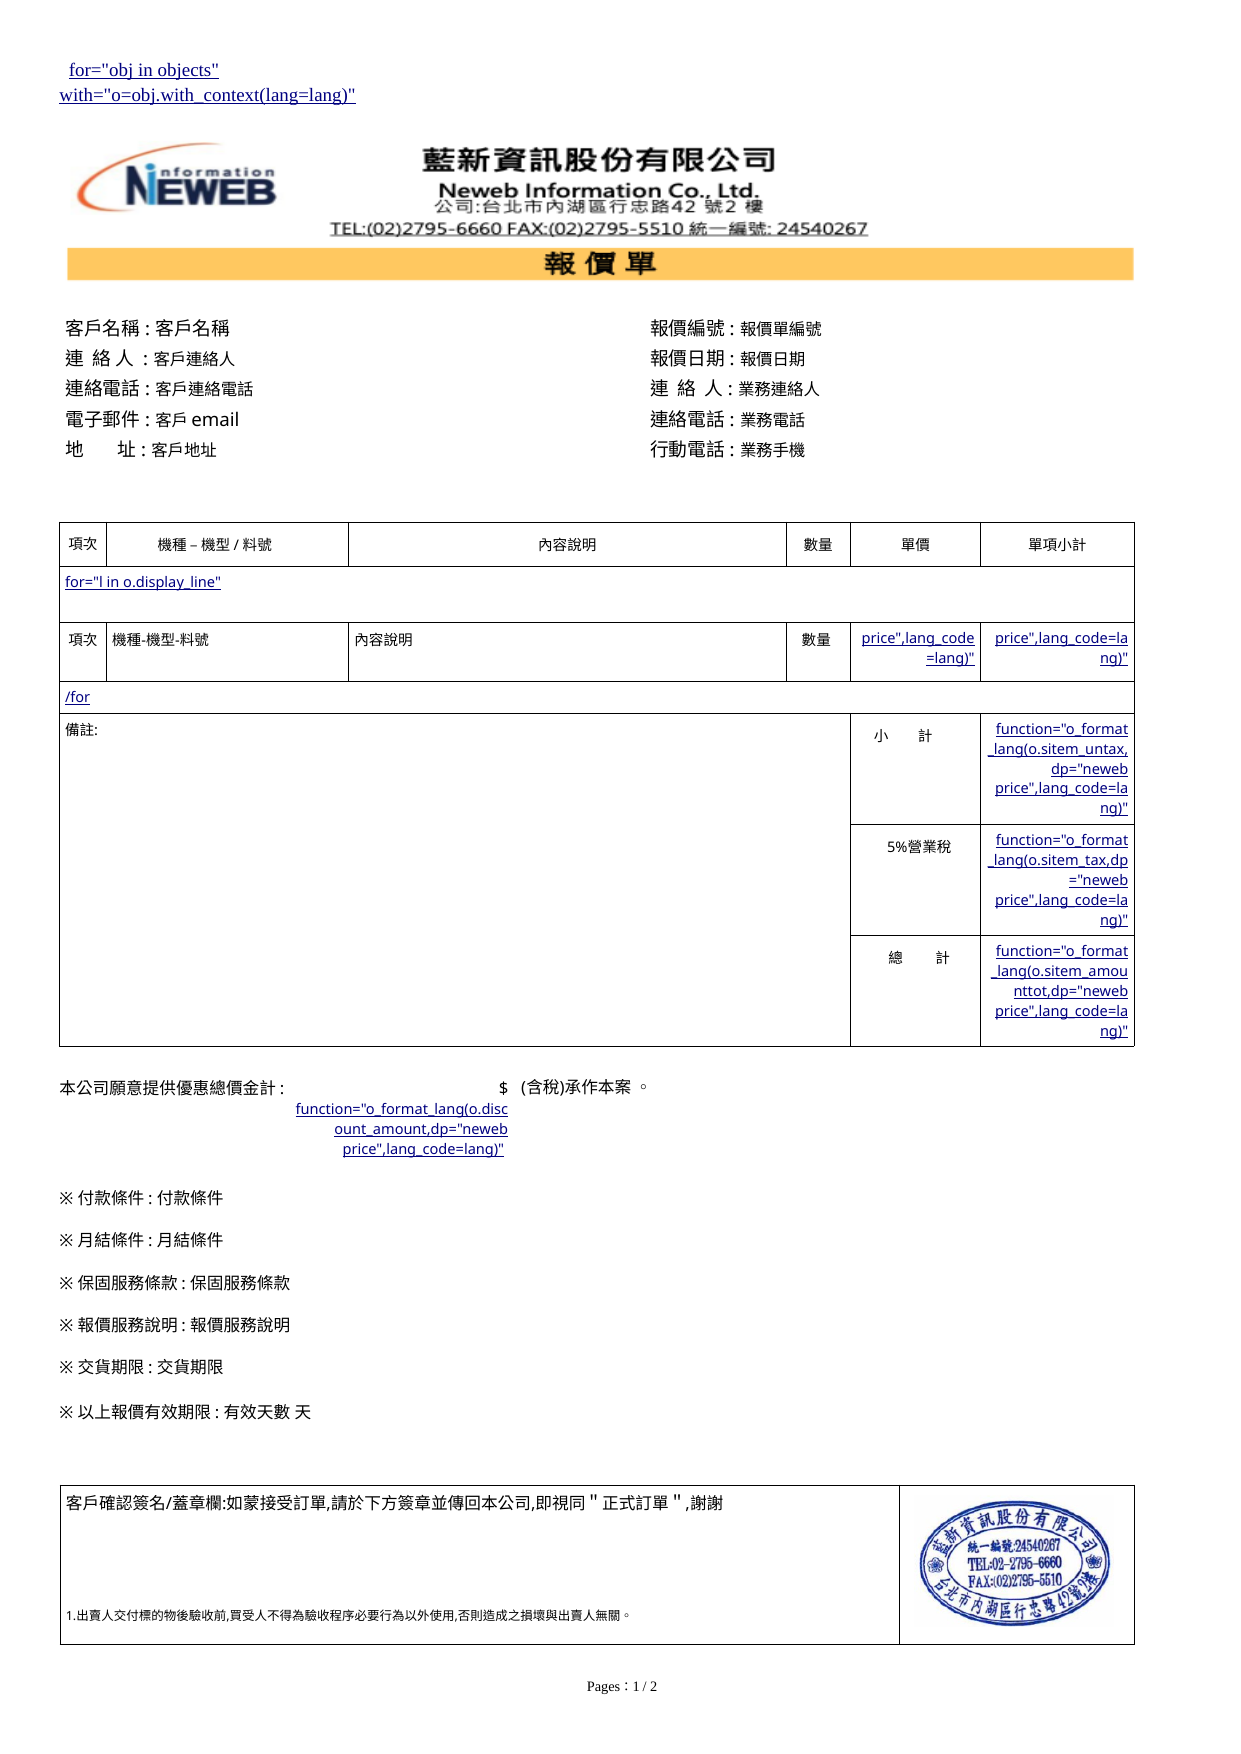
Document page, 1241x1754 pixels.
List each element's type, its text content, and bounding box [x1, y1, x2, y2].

table_header 單價 [851, 523, 980, 566]
table_header (含稅)承作本案 ◦ [508, 1074, 1134, 1159]
text ※ 月結條件 : 月結條件 [59, 1227, 1181, 1252]
table_cell 地 址 : 客戶地址 [65, 435, 650, 465]
table_header 本公司願意提供優惠總價金計 : [59, 1074, 290, 1159]
text ※ 報價服務說明 : 報價服務說明 [59, 1312, 1181, 1336]
table_cell 行動電話 : 業務手機 [650, 435, 1134, 465]
table_cell function="o_format_lang(o.sitem_untax,dp="neweb price",lang_code=lang)" [981, 714, 1134, 824]
text ※ 付款條件 : 付款條件 [59, 1185, 1181, 1209]
table_cell for="l in o.display_line" [60, 567, 1134, 622]
table_header $ function="o_format_lang(o.discount_amount,dp="neweb price",lang_code=lang)" [290, 1074, 508, 1159]
table_cell /for [60, 682, 1134, 713]
picture [23, 109, 1158, 285]
table_cell 備註: [60, 714, 850, 1046]
table_cell 機種-機型-料號 [107, 623, 348, 681]
table_cell 項次 [60, 623, 106, 681]
picture [907, 1495, 1114, 1627]
text ※ 以上報價有效期限 : 有效天數 天 [59, 1397, 1181, 1424]
text with="o=obj.with_context(lang=lang)" [59, 84, 1181, 106]
table_cell 5%營業稅 [851, 825, 980, 935]
table_cell 內容說明 [349, 623, 786, 681]
table_cell 數量 [787, 623, 850, 681]
text for="obj in objects" [59, 59, 1181, 81]
text ※ 保固服務條款 : 保固服務條款 [59, 1270, 1181, 1294]
table_cell 連 絡 人 : 客戶連絡人 [65, 344, 650, 374]
table_cell 總 計 [851, 936, 980, 1046]
table_cell function="o_format_lang(o.sitem_amounttot,dp="neweb price",lang_code=lang)" [981, 936, 1134, 1046]
table_cell function="o_format_lang(l.sitem_price,dp="neweb price",lang_code=lang)" [851, 623, 980, 681]
table_cell 電子郵件 : 客戶email [65, 404, 650, 435]
table_cell 小 計 [851, 714, 980, 824]
text ※ 交貨期限 : 交貨期限 [59, 1354, 1181, 1379]
table_cell 連絡電話 : 客戶連絡電話 [65, 374, 650, 404]
table_cell function="o_format_lang(l.sitem_price * l.sitem_num,dp="neweb price",lang_code=lang)" [981, 623, 1134, 681]
table_header 單項小計 [981, 523, 1134, 566]
table_cell 報價日期 : 報價日期 [650, 344, 1134, 374]
table_header 機種 – 機型 / 料號 [107, 523, 348, 566]
table_header 客戶確認簽名/蓋章欄:如蒙接受訂單,請於下方簽章並傳回本公司,即視同＂正式訂單＂,謝謝 1.出賣人交付標的物後驗收前,買受人不得為驗收程序必要行為以外使用,否則造成之損壞與出賣人無關◦ [61, 1486, 899, 1644]
table_header 客戶名稱 : 客戶名稱 [65, 313, 650, 343]
table_cell 連 絡 人 : 業務連絡人 [650, 374, 1134, 404]
table_header 報價編號 : 報價單編號 [650, 313, 1134, 343]
table_header [900, 1486, 1134, 1644]
table_cell 連絡電話 : 業務電話 [650, 404, 1134, 435]
table_header 內容說明 [349, 523, 786, 566]
table_cell function="o_format_lang(o.sitem_tax,dp="neweb price",lang_code=lang)" [981, 825, 1134, 935]
table_header 項次 [60, 523, 106, 566]
table_header 數量 [787, 523, 850, 566]
